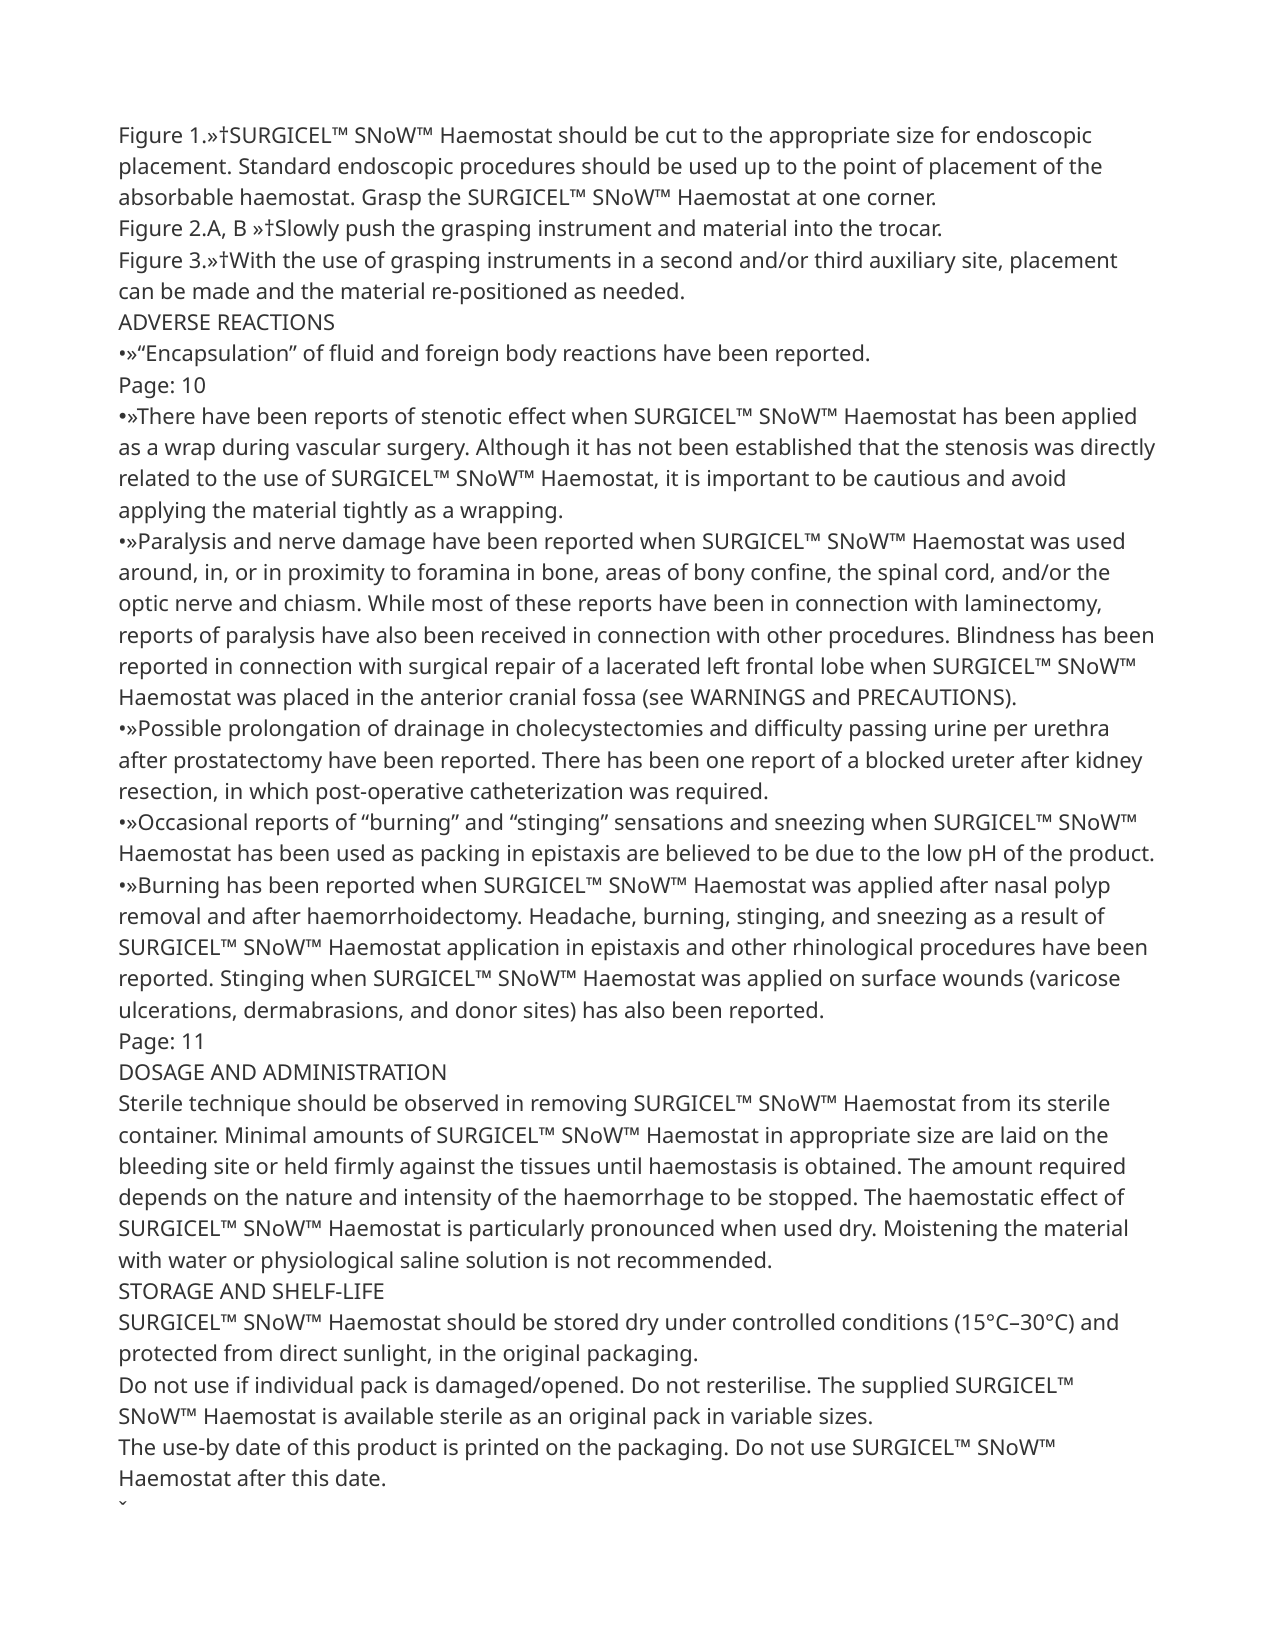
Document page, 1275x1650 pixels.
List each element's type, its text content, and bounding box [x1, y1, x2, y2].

text •»Occasional reports of “burning” and “stinging” sensations and sneezing when SURGICEL™ SNoW™ Haemostat has been used as packing in epistaxis are believed to be due to the low pH of the product. [118, 806, 1157, 868]
text Page: 10 [118, 368, 1157, 399]
text DOSAGE AND ADMINISTRATION [118, 1056, 1157, 1087]
text •»Possible prolongation of drainage in cholecystectomies and difficulty passing urine per urethra after prostatectomy have been reported. There has been one report of a blocked ureter after kidney resection, in which post-operative catheterization was required. [118, 712, 1157, 806]
text Do not use if individual pack is damaged/opened. Do not resterilise. The supplied SURGICEL™ SNoW™ Haemostat is available sterile as an original pack in variable sizes. [118, 1368, 1157, 1431]
text STORAGE AND SHELF-LIFE [118, 1274, 1157, 1306]
text •»Burning has been reported when SURGICEL™ SNoW™ Haemostat was applied after nasal polyp removal and after haemorrhoidectomy. Headache, burning, stinging, and sneezing as a result of SURGICEL™ SNoW™ Haemostat application in epistaxis and other rhinological procedures have been reported. Stinging when SURGICEL™ SNoW™ Haemostat was applied on surface wounds (varicose ulcerations, dermabrasions, and donor sites) has also been reported. [118, 868, 1157, 1024]
text SURGICEL™ SNoW™ Haemostat should be stored dry under controlled conditions (15°C–30°C) and protected from direct sunlight, in the original packaging. [118, 1306, 1157, 1368]
text Sterile technique should be observed in removing SURGICEL™ SNoW™ Haemostat from its sterile container. Minimal amounts of SURGICEL™ SNoW™ Haemostat in appropriate size are laid on the bleeding site or held firmly against the tissues until haemostasis is obtained. The amount required depends on the nature and intensity of the haemorrhage to be stopped. The haemostatic effect of SURGICEL™ SNoW™ Haemostat is particularly pronounced when used dry. Moistening the material with water or physiological saline solution is not recommended. [118, 1087, 1157, 1274]
text •»Paralysis and nerve damage have been reported when SURGICEL™ SNoW™ Haemostat was used around, in, or in proximity to foramina in bone, areas of bony confine, the spinal cord, and/or the optic nerve and chiasm. While most of these reports have been in connection with laminectomy, reports of paralysis have also been received in connection with other procedures. Blindness has been reported in connection with surgical repair of a lacerated left frontal lobe when SURGICEL™ SNoW™ Haemostat was placed in the anterior cranial fossa (see WARNINGS and PRECAUTIONS). [118, 524, 1157, 712]
text Figure 2.A, B »†Slowly push the grasping instrument and material into the trocar. [118, 212, 1157, 243]
text Figure 3.»†With the use of grasping instruments in a second and/or third auxiliary site, placement can be made and the material re-positioned as needed. [118, 243, 1157, 306]
text Page: 11 [118, 1024, 1157, 1056]
text ADVERSE REACTIONS [118, 306, 1157, 337]
text ˇ [118, 1493, 1157, 1524]
text The use-by date of this product is printed on the packaging. Do not use SURGICEL™ SNoW™ Haemostat after this date. [118, 1431, 1157, 1493]
text Figure 1.»†SURGICEL™ SNoW™ Haemostat should be cut to the appropriate size for endoscopic placement. Standard endoscopic procedures should be used up to the point of placement of the absorbable haemostat. Grasp the SURGICEL™ SNoW™ Haemostat at one corner. [118, 118, 1157, 212]
text •»“Encapsulation” of fluid and foreign body reactions have been reported. [118, 337, 1157, 368]
text •»There have been reports of stenotic effect when SURGICEL™ SNoW™ Haemostat has been applied as a wrap during vascular surgery. Although it has not been established that the stenosis was directly related to the use of SURGICEL™ SNoW™ Haemostat, it is important to be cautious and avoid applying the material tightly as a wrapping. [118, 399, 1157, 524]
